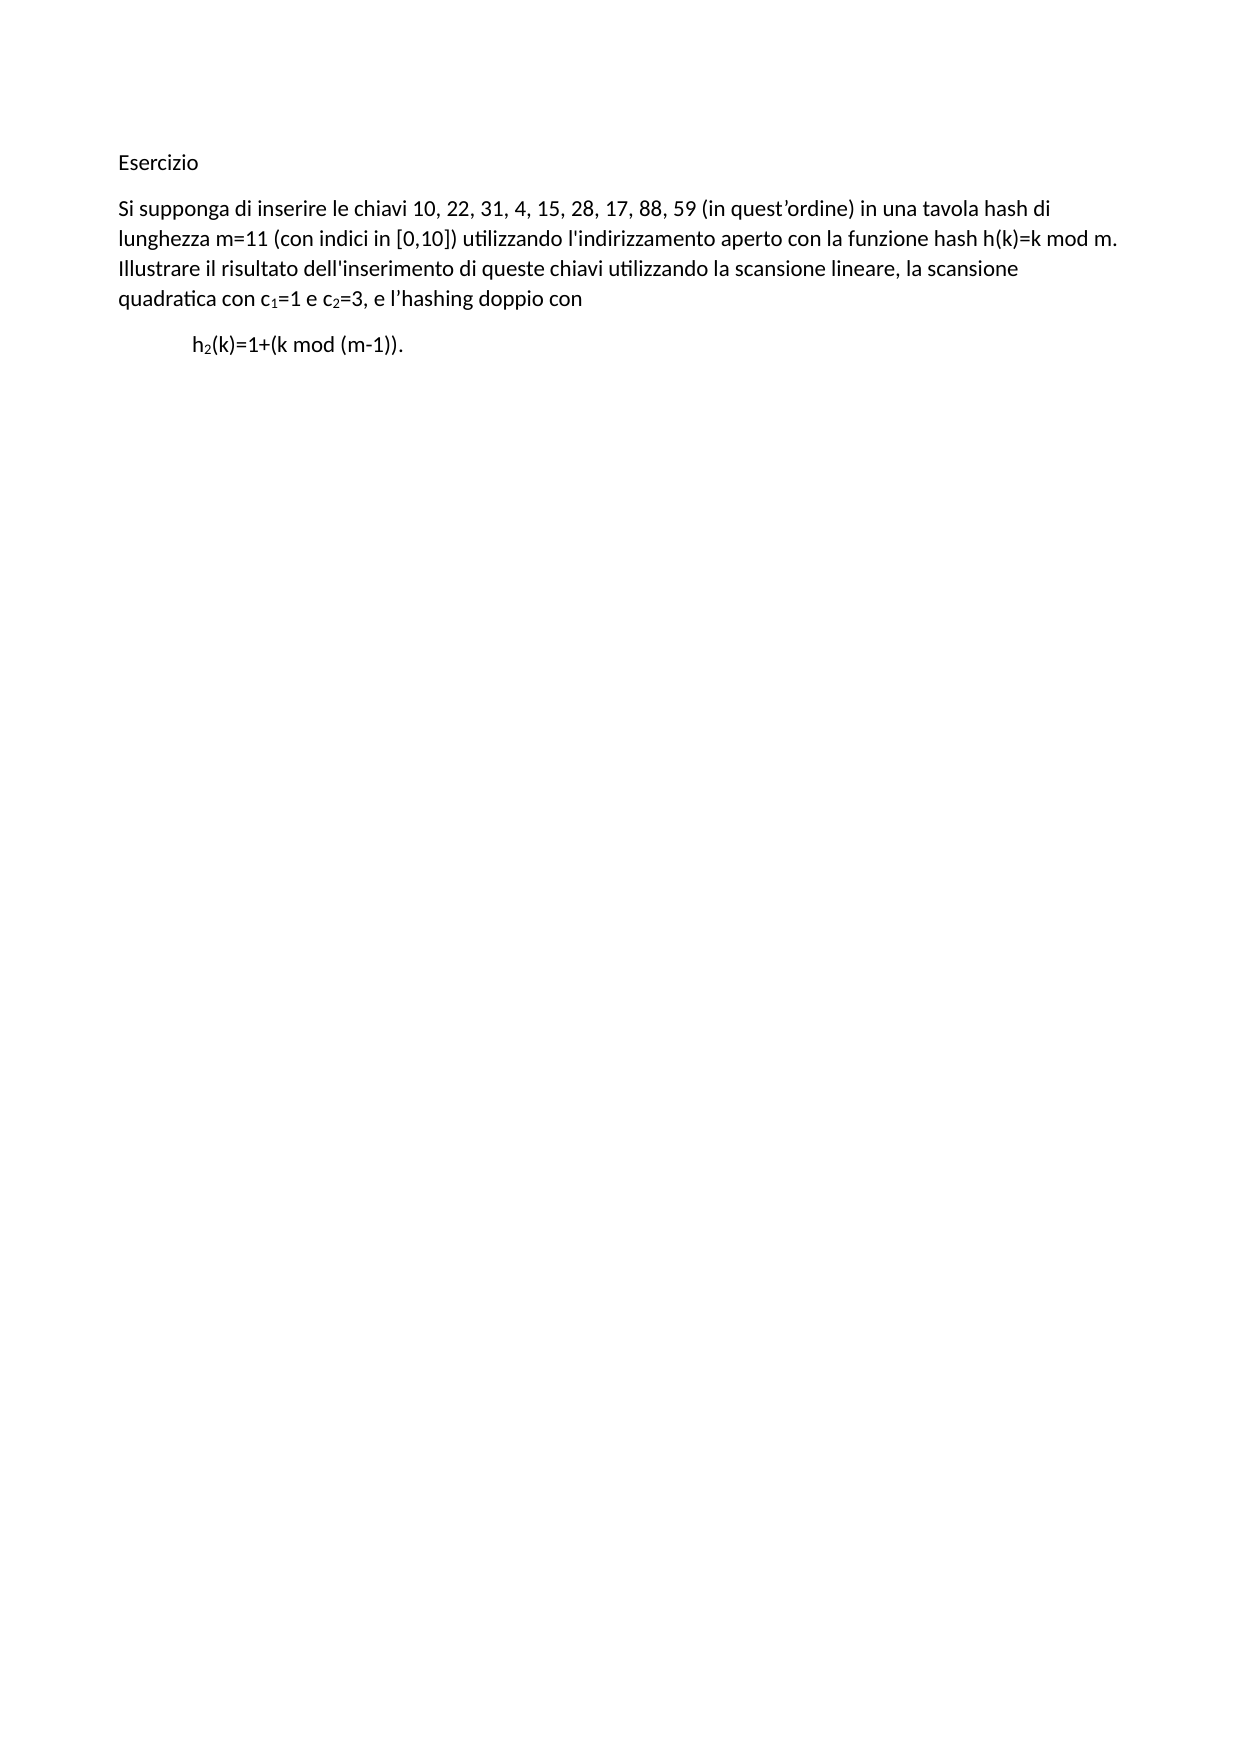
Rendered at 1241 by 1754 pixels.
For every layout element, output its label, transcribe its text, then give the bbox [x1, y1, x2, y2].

text Si supponga di inserire le chiavi 10, 22, 31, 4, 15, 28, 17, 88, 59 (in quest’ordine) in una tavola hash di lunghezza m=11 (con indici in [0,10]) utilizzando l'indirizzamento aperto con la funzione hash h(k)=k mod m. Illustrare il risultato dell'inserimento di queste chiavi utilizzando la scansione lineare, la scansione quadratica con c1=1 e c2=3, e l’hashing doppio con [118, 194, 1122, 312]
text Esercizio [118, 148, 1122, 176]
text h2(k)=1+(k mod (m-1)). [118, 330, 1122, 358]
